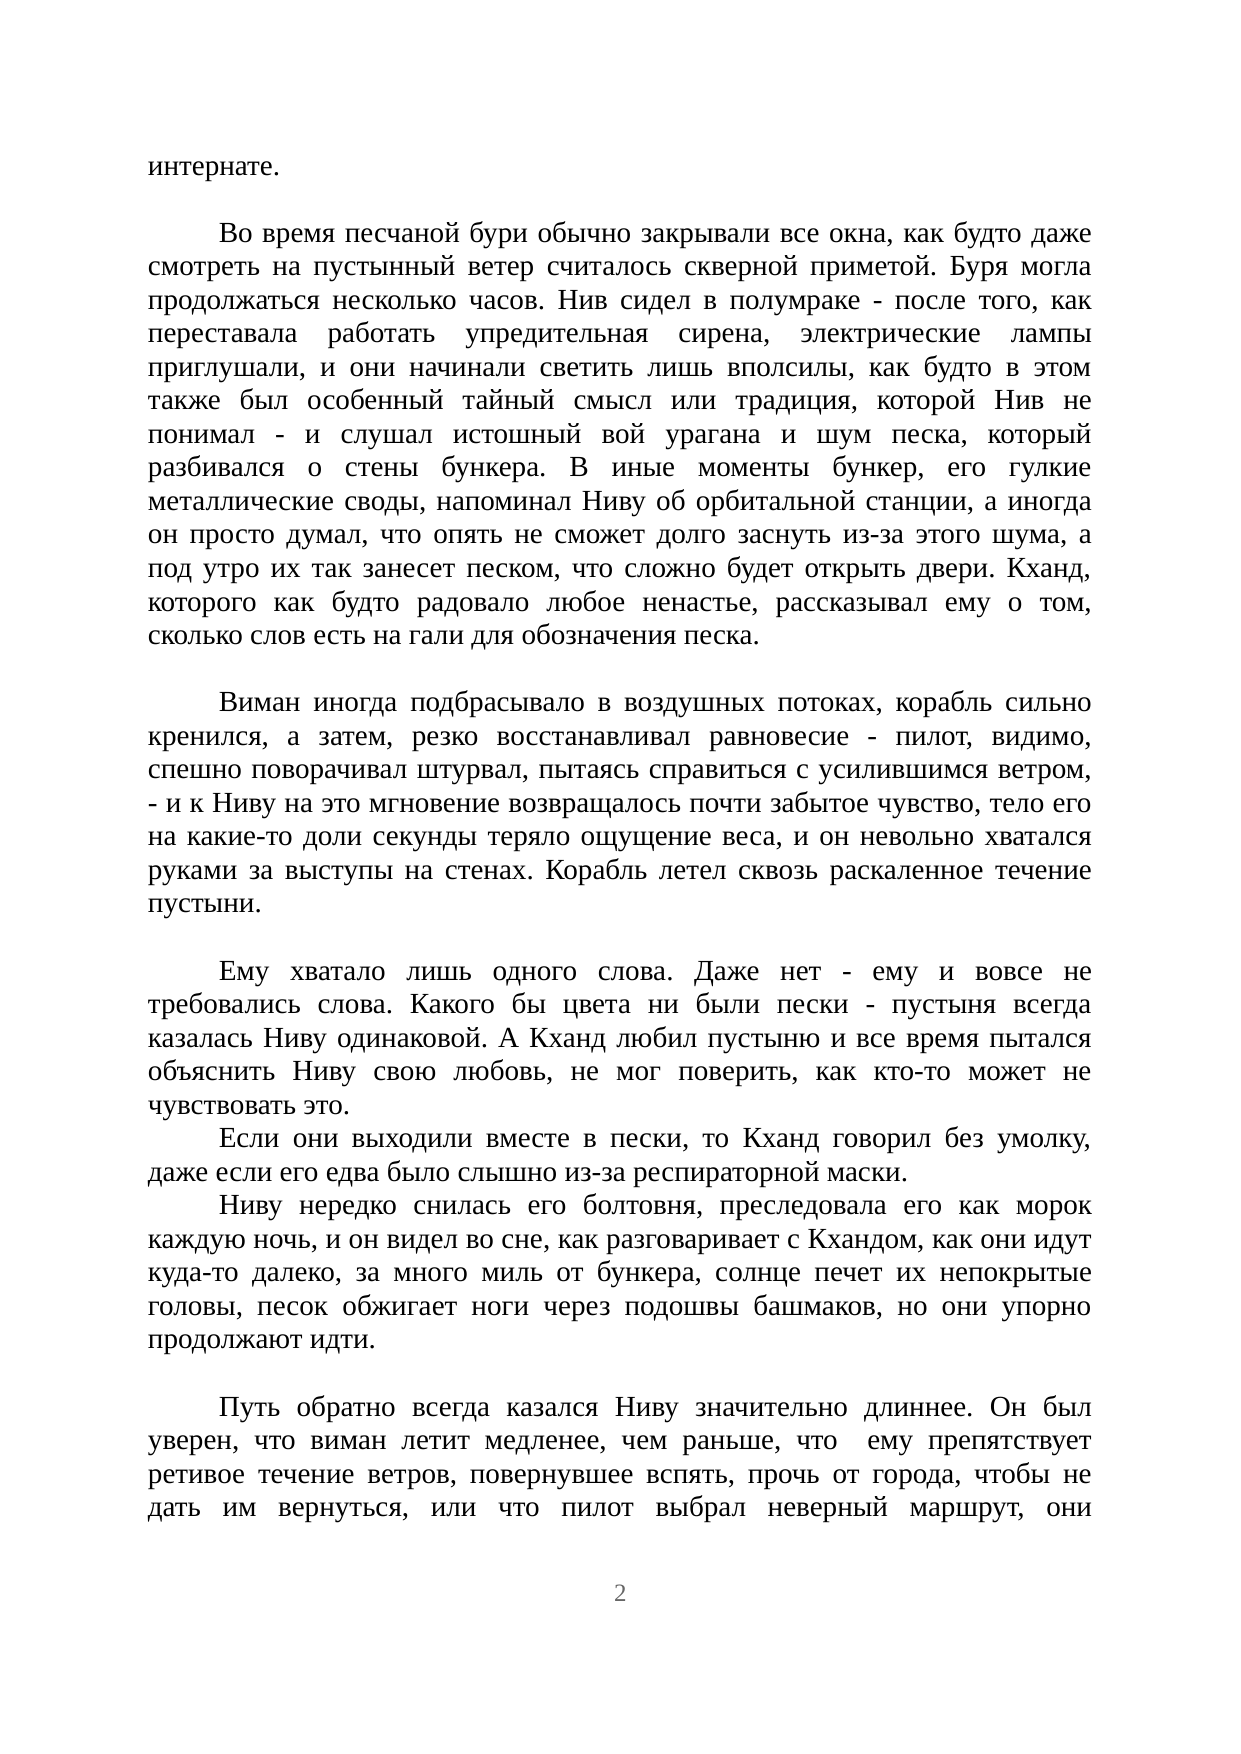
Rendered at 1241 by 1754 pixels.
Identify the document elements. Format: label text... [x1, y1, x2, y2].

text интернате. [148, 148, 1093, 181]
text Путь обратно всегда казался Ниву значительно длиннее. Он был уверен, что виман летит медленее, чем раньше, что ему препятствует ретивое течение ветров, повернувшее вспять, прочь от города, чтобы не дать им вернуться, или что пилот выбрал неверный маршрут, они [148, 1389, 1093, 1523]
text Ниву нередко снилась его болтовня, преследовала его как морок каждую ночь, и он видел во сне, как разговаривает с Кхандом, как они идут куда-то далеко, за много миль от бункера, солнце печет их непокрытые головы, песок обжигает ноги через подошвы башмаков, но они упорно продолжают идти. [148, 1187, 1093, 1355]
text Виман иногда подбрасывало в воздушных потоках, корабль сильно кренился, а затем, резко восстанавливал равновесие - пилот, видимо, спешно поворачивал штурвал, пытаясь справиться с усилившимся ветром, - и к Ниву на это мгновение возвращалось почти забытое чувство, тело его на какие-то доли секунды теряло ощущение веса, и он невольно хватался руками за выступы на стенах. Корабль летел сквозь раскаленное течение пустыни. [148, 684, 1093, 919]
text Ему хватало лишь одного слова. Даже нет - ему и вовсе не требовались слова. Какого бы цвета ни были пески - пустыня всегда казалась Ниву одинаковой. А Кханд любил пустыню и все время пытался объяснить Ниву свою любовь, не мог поверить, как кто-то может не чувствовать это. [148, 953, 1093, 1120]
text Во время песчаной бури обычно закрывали все окна, как будто даже смотреть на пустынный ветер считалось скверной приметой. Буря могла продолжаться несколько часов. Нив сидел в полумраке - после того, как переставала работать упредительная сирена, электрические лампы приглушали, и они начинали светить лишь вполсилы, как будто в этом также был особенный тайный смысл или традиция, которой Нив не понимал - и слушал истошный вой урагана и шум песка, который разбивался о стены бункера. В иные моменты бункер, его гулкие металлические своды, напоминал Ниву об орбитальной станции, а иногда он просто думал, что опять не сможет долго заснуть из-за этого шума, а под утро их так занесет песком, что сложно будет открыть двери. Кханд, которого как будто радовало любое ненастье, рассказывал ему о том, сколько слов есть на гали для обозначения песка. [148, 215, 1093, 651]
text Если они выходили вместе в пески, то Кханд говорил без умолку, даже если его едва было слышно из-за респираторной маски. [148, 1120, 1093, 1187]
